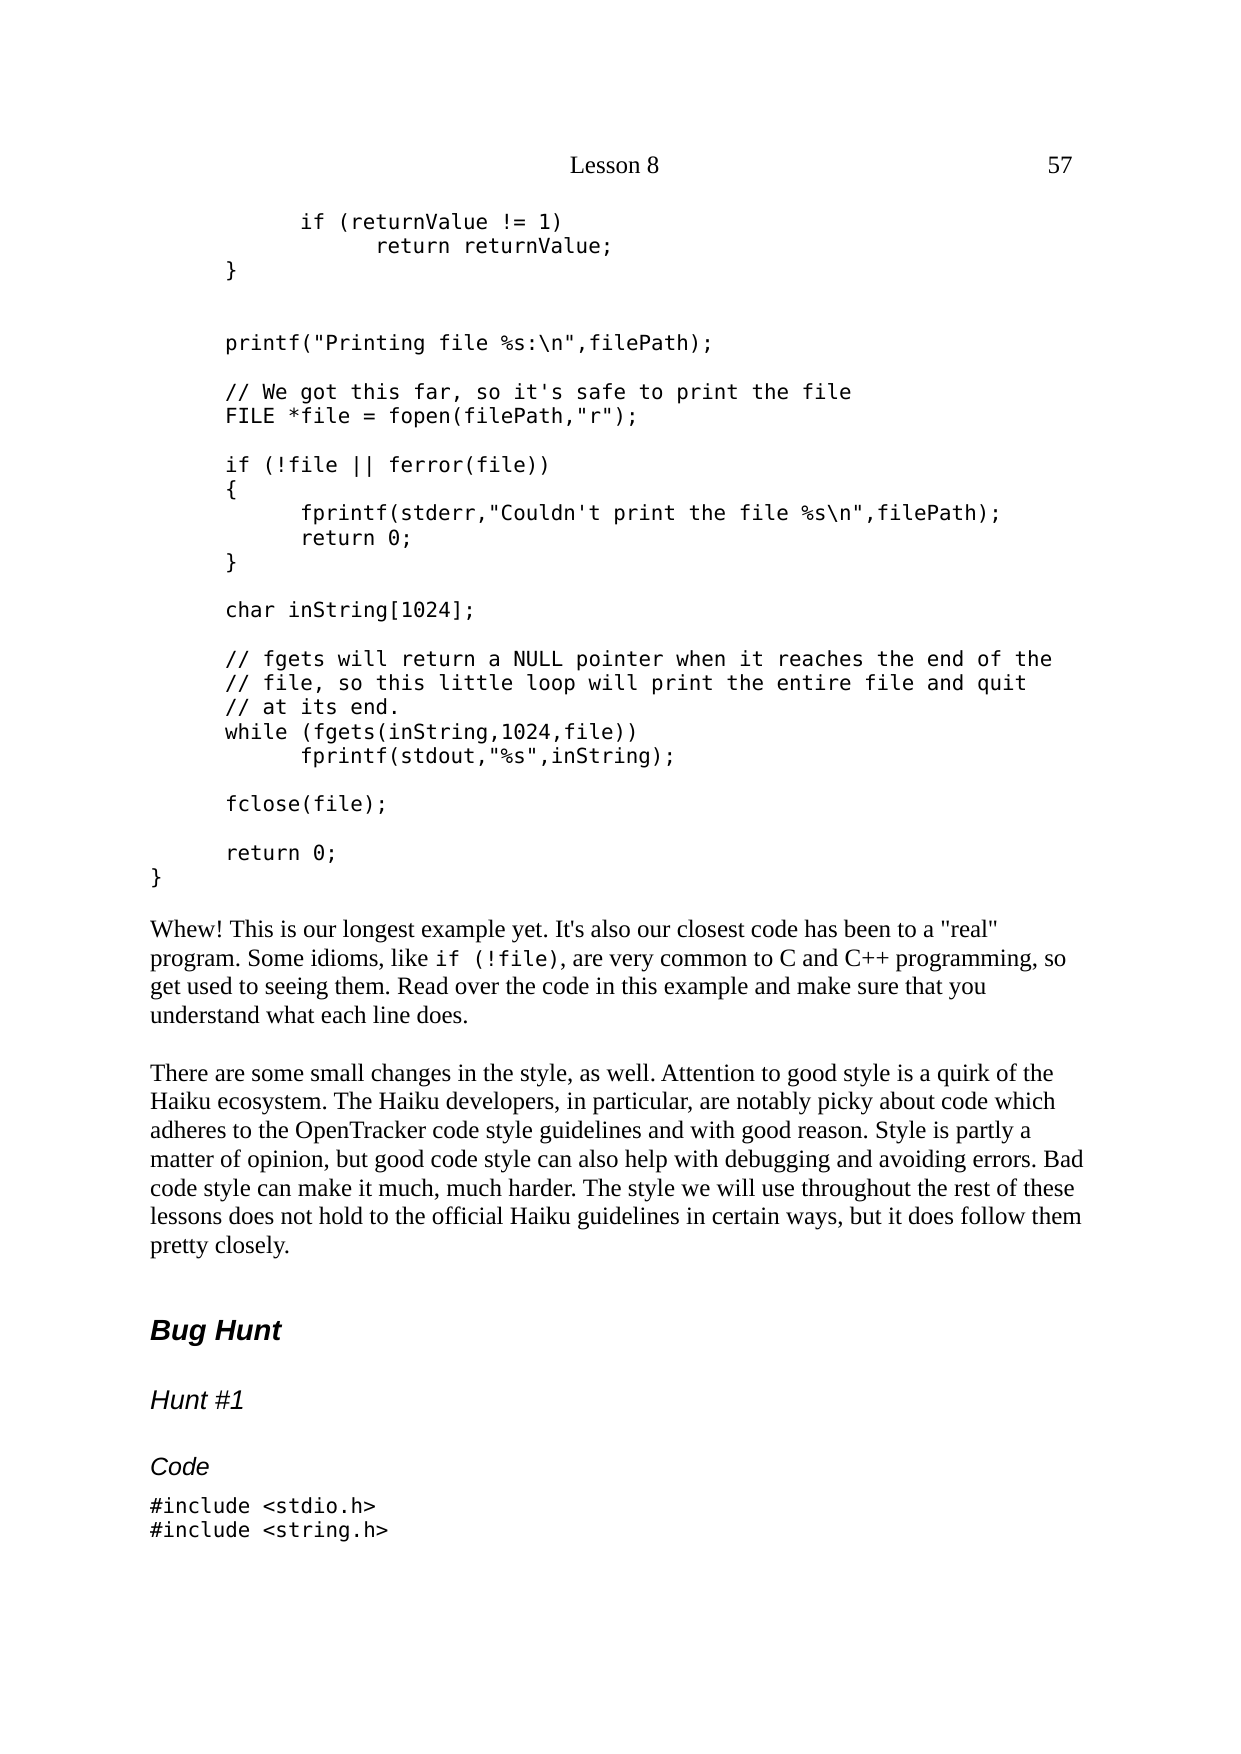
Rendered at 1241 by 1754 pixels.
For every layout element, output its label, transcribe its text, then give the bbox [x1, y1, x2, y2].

text if (!file || ferror(file)) [150, 453, 1091, 477]
text } [150, 865, 1091, 889]
text } [150, 550, 1091, 574]
text FILE *file = fopen(filePath,"r"); [150, 404, 1091, 428]
text There are some small changes in the style, as well. Attention to good style is a quirk of the Haiku ecosystem. The Haiku developers, in particular, are notably picky about code which adheres to the OpenTracker code style guidelines and with good reason. Style is partly a matter of opinion, but good code style can also help with debugging and avoiding errors. Bad code style can make it much, much harder. The style we will use throughout the rest of these lessons does not hold to the official Haiku guidelines in certain ways, but it does follow them pretty closely. [150, 1058, 1091, 1259]
text // file, so this little loop will print the entire file and quit [150, 671, 1091, 695]
text while (fgets(inString,1024,file)) [150, 720, 1091, 744]
text char inString[1024]; [150, 598, 1091, 623]
text if (returnValue != 1) [150, 210, 1091, 234]
text { [150, 477, 1091, 501]
text Whew! This is our longest example yet. It's also our closest code has been to a "real" program. Some idioms, like if (!file), are very common to C and C++ programming, so get used to seeing them. Read over the code in this example and make sure that you understand what each line does. [150, 914, 1091, 1029]
text fprintf(stdout,"%s",inString); [150, 744, 1091, 768]
text // fgets will return a NULL pointer when it reaches the end of the [150, 647, 1091, 671]
text } [150, 258, 1091, 283]
subtitle Bug Hunt [150, 1313, 1091, 1346]
text // We got this far, so it's safe to print the file [150, 380, 1091, 404]
text // at its end. [150, 695, 1091, 720]
text #include <stdio.h> [150, 1494, 1091, 1518]
text #include <string.h> [150, 1518, 1091, 1542]
subtitle Code [150, 1452, 1091, 1481]
text fprintf(stderr,"Couldn't print the file %s\n",filePath); [150, 501, 1091, 526]
subtitle Hunt #1 [150, 1384, 1091, 1415]
text fclose(file); [150, 792, 1091, 817]
text printf("Printing file %s:\n",filePath); [150, 331, 1091, 356]
text return 0; [150, 841, 1091, 865]
text return returnValue; [150, 234, 1091, 258]
text return 0; [150, 526, 1091, 550]
